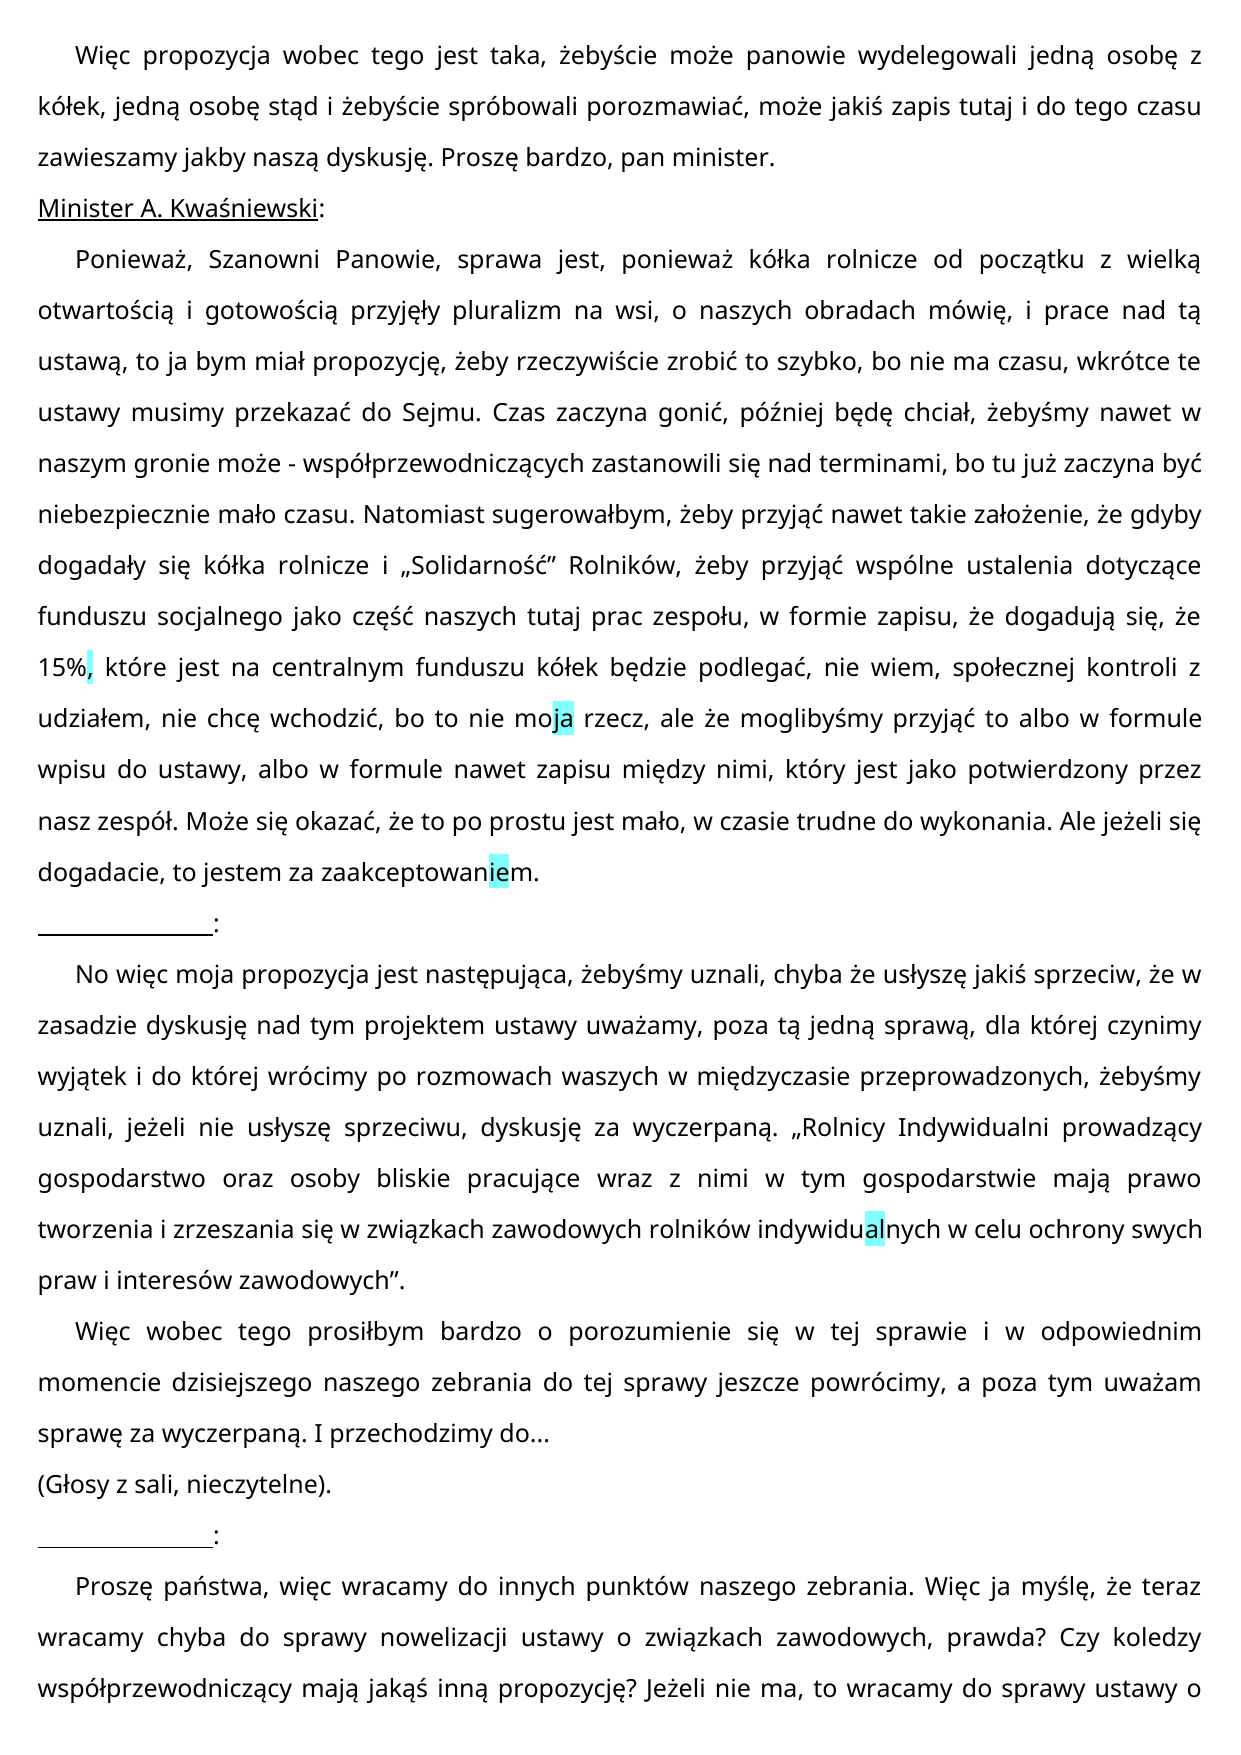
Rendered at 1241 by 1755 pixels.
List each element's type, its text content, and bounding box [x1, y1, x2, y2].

text Ponieważ, Szanowni Panowie, sprawa jest, ponieważ kółka rolnicze od początku z wielką otwartością i gotowością przyjęły pluralizm na wsi, o naszych obradach mówię, i prace nad tą ustawą, to ja bym miał propozycję, żeby rzeczywiście zrobić to szybko, bo nie ma czasu, wkrótce te ustawy musimy przekazać do Sejmu. Czas zaczyna gonić, później będę chciał, żebyśmy nawet w naszym gronie może - współprzewodniczących zastanowili się nad terminami, bo tu już zaczyna być niebezpiecznie mało czasu. Natomiast sugerowałbym, żeby przyjąć nawet takie założenie, że gdyby dogadały się kółka rolnicze i „Solidarność” Rolników, żeby przyjąć wspólne ustalenia dotyczące funduszu socjalnego jako część naszych tutaj prac zespołu, w formie zapisu, że dogadują się, że 15%, które jest na centralnym funduszu kółek będzie podlegać, nie wiem, społecznej kontroli z udziałem, nie chcę wchodzić, bo to nie moja rzecz, ale że moglibyśmy przyjąć to albo w formule wpisu do ustawy, albo w formule nawet zapisu między nimi, który jest jako potwierdzony przez nasz zespół. Może się okazać, że to po prostu jest mało, w czasie trudne do wykonania. Ale jeżeli się dogadacie, to jestem za zaakceptowaniem. [37, 242, 1203, 888]
text Proszę państwa, więc wracamy do innych punktów naszego zebrania. Więc ja myślę, że teraz wracamy chyba do sprawy nowelizacji ustawy o związkach zawodowych, prawda? Czy koledzy współprzewodniczący mają jakąś inną propozycję? Jeżeli nie ma, to wracamy do sprawy ustawy o [37, 1569, 1203, 1705]
text : [37, 905, 1203, 939]
text No więc moja propozycja jest następująca, żebyśmy uznali, chyba że usłyszę jakiś sprzeciw, że w zasadzie dyskusję nad tym projektem ustawy uważamy, poza tą jedną sprawą, dla której czynimy wyjątek i do której wrócimy po rozmowach waszych w międzyczasie przeprowadzonych, żebyśmy uznali, jeżeli nie usłyszę sprzeciwu, dyskusję za wyczerpaną. „Rolnicy Indywidualni prowadzący gospodarstwo oraz osoby bliskie pracujące wraz z nimi w tym gospodarstwie mają prawo tworzenia i zrzeszania się w związkach zawodowych rolników indywidualnych w celu ochrony swych praw i interesów zawodowych”. [37, 956, 1203, 1297]
text Minister A. Kwaśniewski: [37, 191, 1203, 225]
text (Głosy z sali, nieczytelne). [37, 1467, 1203, 1501]
text Więc propozycja wobec tego jest taka, żebyście może panowie wydelegowali jedną osobę z kółek, jedną osobę stąd i żebyście spróbowali porozmawiać, może jakiś zapis tutaj i do tego czasu zawieszamy jakby naszą dyskusję. Proszę bardzo, pan minister. [37, 37, 1203, 174]
text Więc wobec tego prosiłbym bardzo o porozumienie się w tej sprawie i w odpowiednim momencie dzisiejszego naszego zebrania do tej sprawy jeszcze powrócimy, a poza tym uważam sprawę za wyczerpaną. I przechodzimy do... [37, 1313, 1203, 1450]
text : [37, 1518, 1203, 1552]
